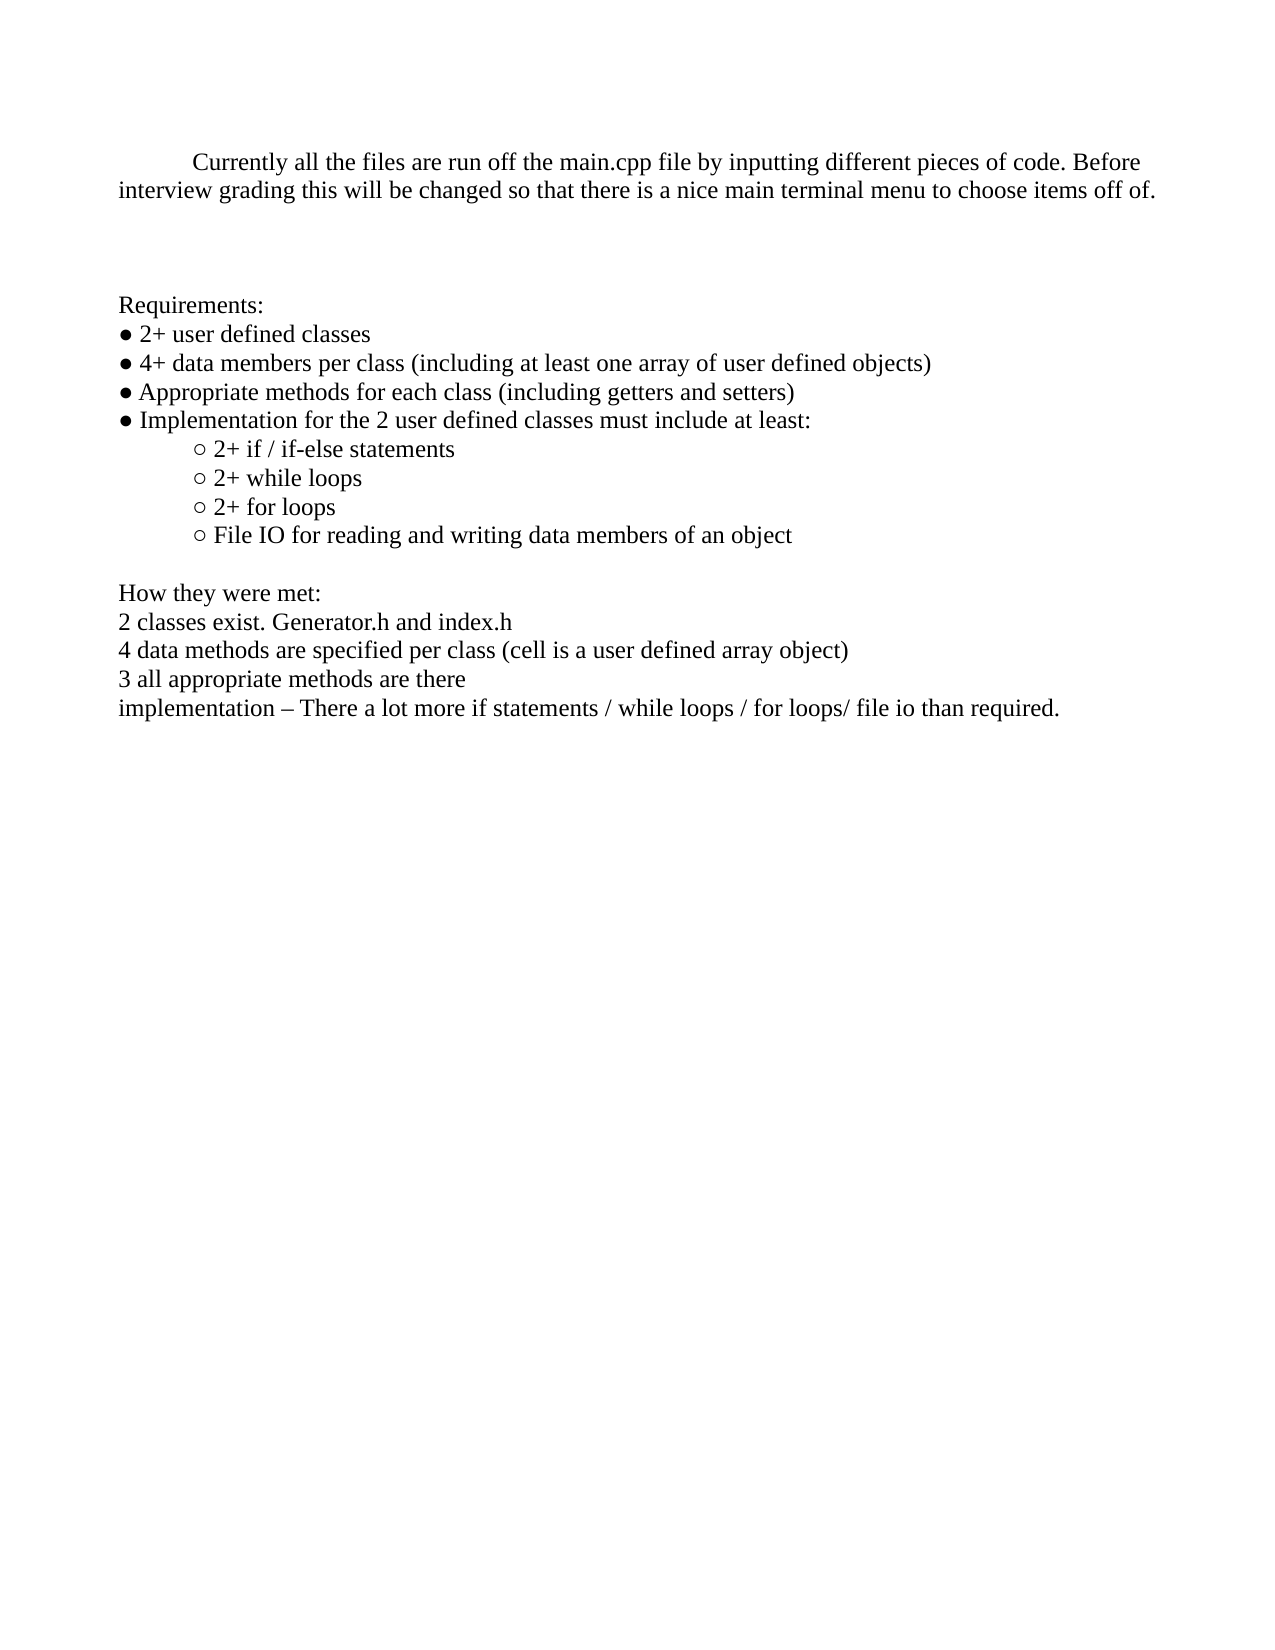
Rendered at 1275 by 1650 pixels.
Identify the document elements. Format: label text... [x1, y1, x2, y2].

text ● 4+ data members per class (including at least one array of user defined objects) [118, 348, 1157, 377]
text ● Appropriate methods for each class (including getters and setters) [118, 377, 1157, 406]
text ○ File IO for reading and writing data members of an object [118, 521, 1157, 549]
text How they were met: [118, 578, 1157, 607]
text implementation – There a lot more if statements / while loops / for loops/ file io than required. [118, 693, 1157, 722]
text 2 classes exist. Generator.h and index.h [118, 607, 1157, 636]
text Currently all the files are run off the main.cpp file by inputting different pieces of code. Before interview grading this will be changed so that there is a nice main terminal menu to choose items off of. [118, 147, 1157, 204]
text ● Implementation for the 2 user defined classes must include at least: [118, 406, 1157, 434]
text 4 data methods are specified per class (cell is a user defined array object) [118, 636, 1157, 664]
text ○ 2+ for loops [118, 492, 1157, 521]
text ● 2+ user defined classes [118, 319, 1157, 348]
text 3 all appropriate methods are there [118, 664, 1157, 693]
text ○ 2+ if / if-else statements [118, 434, 1157, 463]
text Requirements: [118, 291, 1157, 319]
text ○ 2+ while loops [118, 463, 1157, 492]
